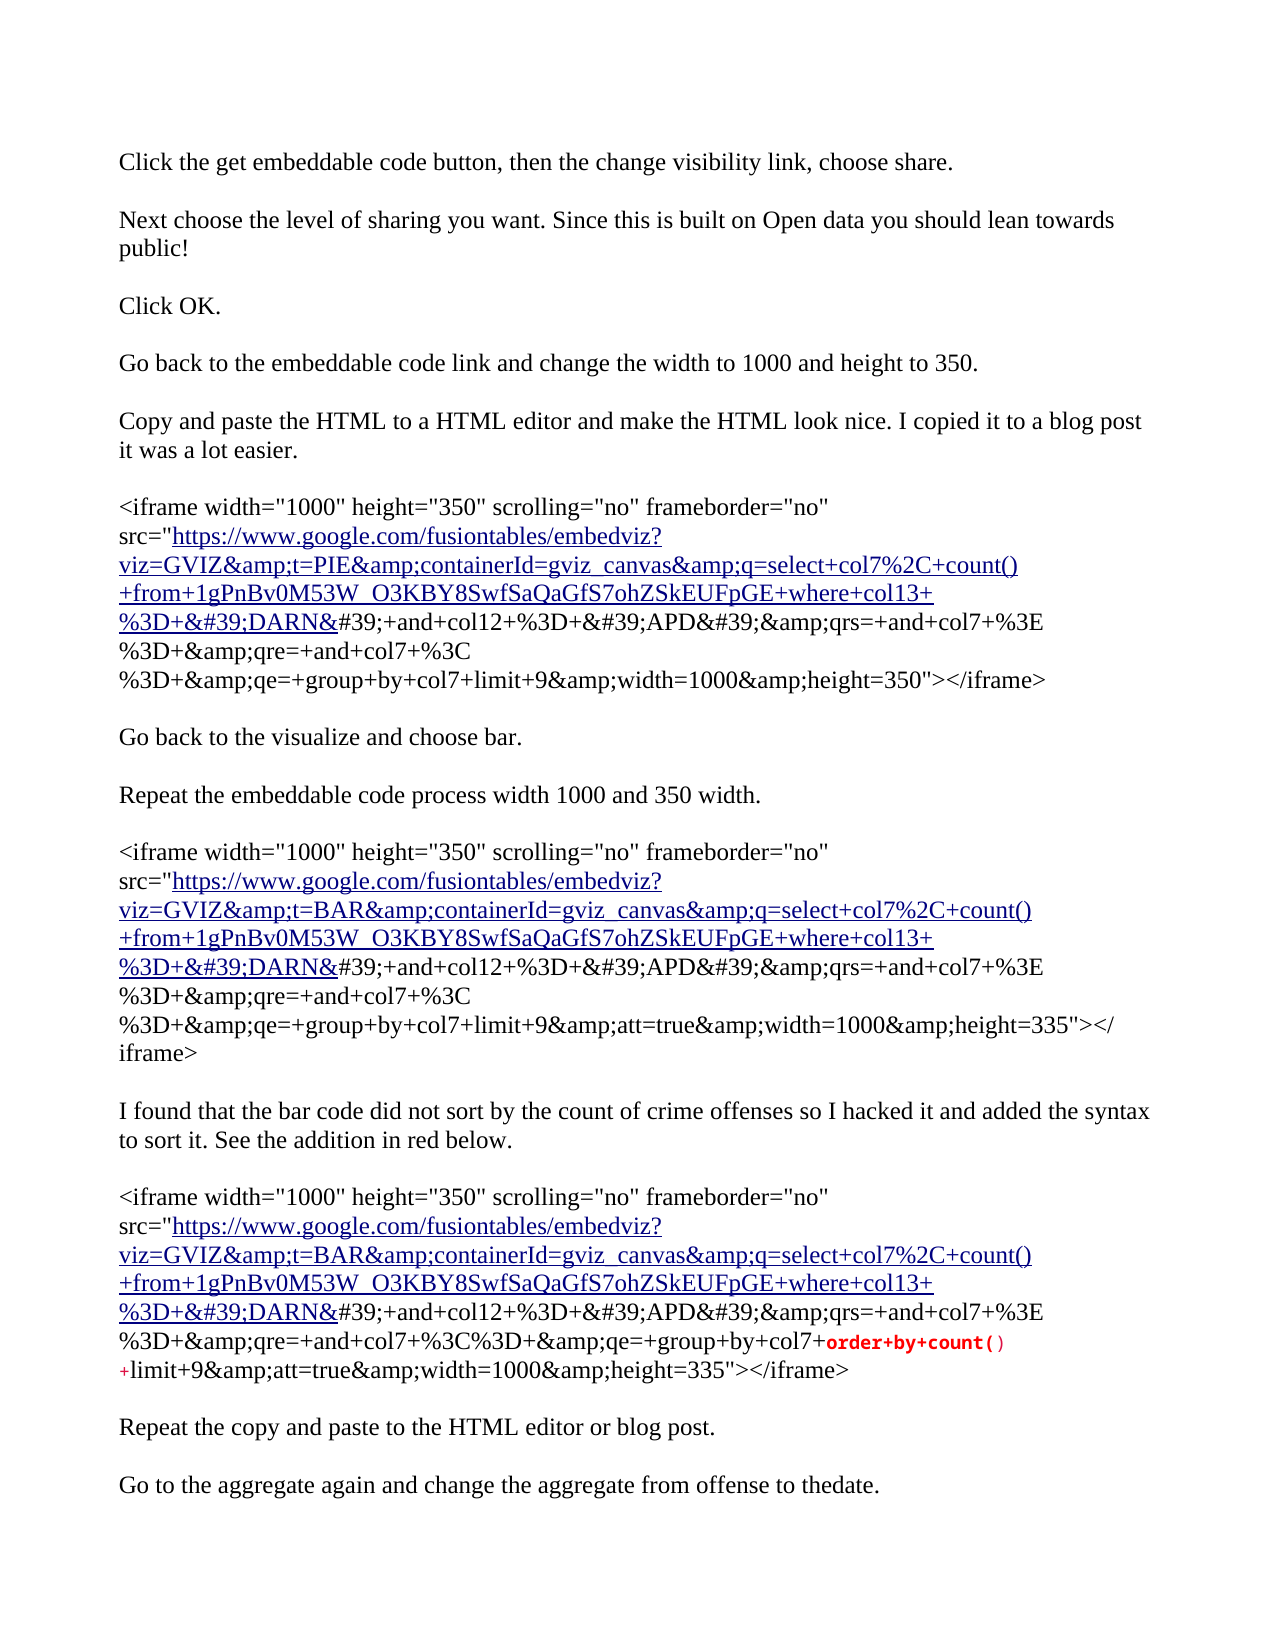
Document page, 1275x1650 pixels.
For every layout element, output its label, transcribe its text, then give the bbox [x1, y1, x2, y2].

text Go back to the embeddable code link and change the width to 1000 and height to 350. [118, 348, 1156, 377]
text <iframe width="1000" height="350" scrolling="no" frameborder="no" src="https://www.google.com/fusiontables/embedviz?viz=GVIZ&amp;t=PIE&amp;containerId=gviz_canvas&amp;q=select+col7%2C+count()+from+1gPnBv0M53W_O3KBY8SwfSaQaGfS7ohZSkEUFpGE+where+col13+%3D+&#39;DARN&#39;+and+col12+%3D+&#39;APD&#39;&amp;qrs=+and+col7+%3E%3D+&amp;qre=+and+col7+%3C%3D+&amp;qe=+group+by+col7+limit+9&amp;width=1000&amp;height=350"></iframe> [118, 492, 1156, 693]
text Click OK. [118, 291, 1156, 320]
text I found that the bar code did not sort by the count of crime offenses so I hacked it and added the syntax to sort it. See the addition in red below. [118, 1096, 1156, 1153]
text Go back to the visualize and choose bar. [118, 722, 1156, 751]
text Copy and paste the HTML to a HTML editor and make the HTML look nice. I copied it to a blog post it was a lot easier. [118, 406, 1156, 463]
text Click the get embeddable code button, then the change visibility link, choose share. [118, 147, 1156, 176]
text Repeat the embeddable code process width 1000 and 350 width. [118, 780, 1156, 808]
text <iframe width="1000" height="350" scrolling="no" frameborder="no" src="https://www.google.com/fusiontables/embedviz?viz=GVIZ&amp;t=BAR&amp;containerId=gviz_canvas&amp;q=select+col7%2C+count()+from+1gPnBv0M53W_O3KBY8SwfSaQaGfS7ohZSkEUFpGE+where+col13+%3D+&#39;DARN&#39;+and+col12+%3D+&#39;APD&#39;&amp;qrs=+and+col7+%3E%3D+&amp;qre=+and+col7+%3C%3D+&amp;qe=+group+by+col7+limit+9&amp;att=true&amp;width=1000&amp;height=335"></iframe> [118, 837, 1156, 1067]
text Next choose the level of sharing you want. Since this is built on Open data you should lean towards public! [118, 205, 1156, 262]
text Repeat the copy and paste to the HTML editor or blog post. [118, 1412, 1156, 1441]
text Go to the aggregate again and change the aggregate from offense to thedate. [118, 1470, 1156, 1498]
text <iframe width="1000" height="350" scrolling="no" frameborder="no" src="https://www.google.com/fusiontables/embedviz?viz=GVIZ&amp;t=BAR&amp;containerId=gviz_canvas&amp;q=select+col7%2C+count()+from+1gPnBv0M53W_O3KBY8SwfSaQaGfS7ohZSkEUFpGE+where+col13+%3D+&#39;DARN&#39;+and+col12+%3D+&#39;APD&#39;&amp;qrs=+and+col7+%3E%3D+&amp;qre=+and+col7+%3C%3D+&amp;qe=+group+by+col7+order+by+count()+limit+9&amp;att=true&amp;width=1000&amp;height=335"></iframe> [118, 1182, 1156, 1383]
